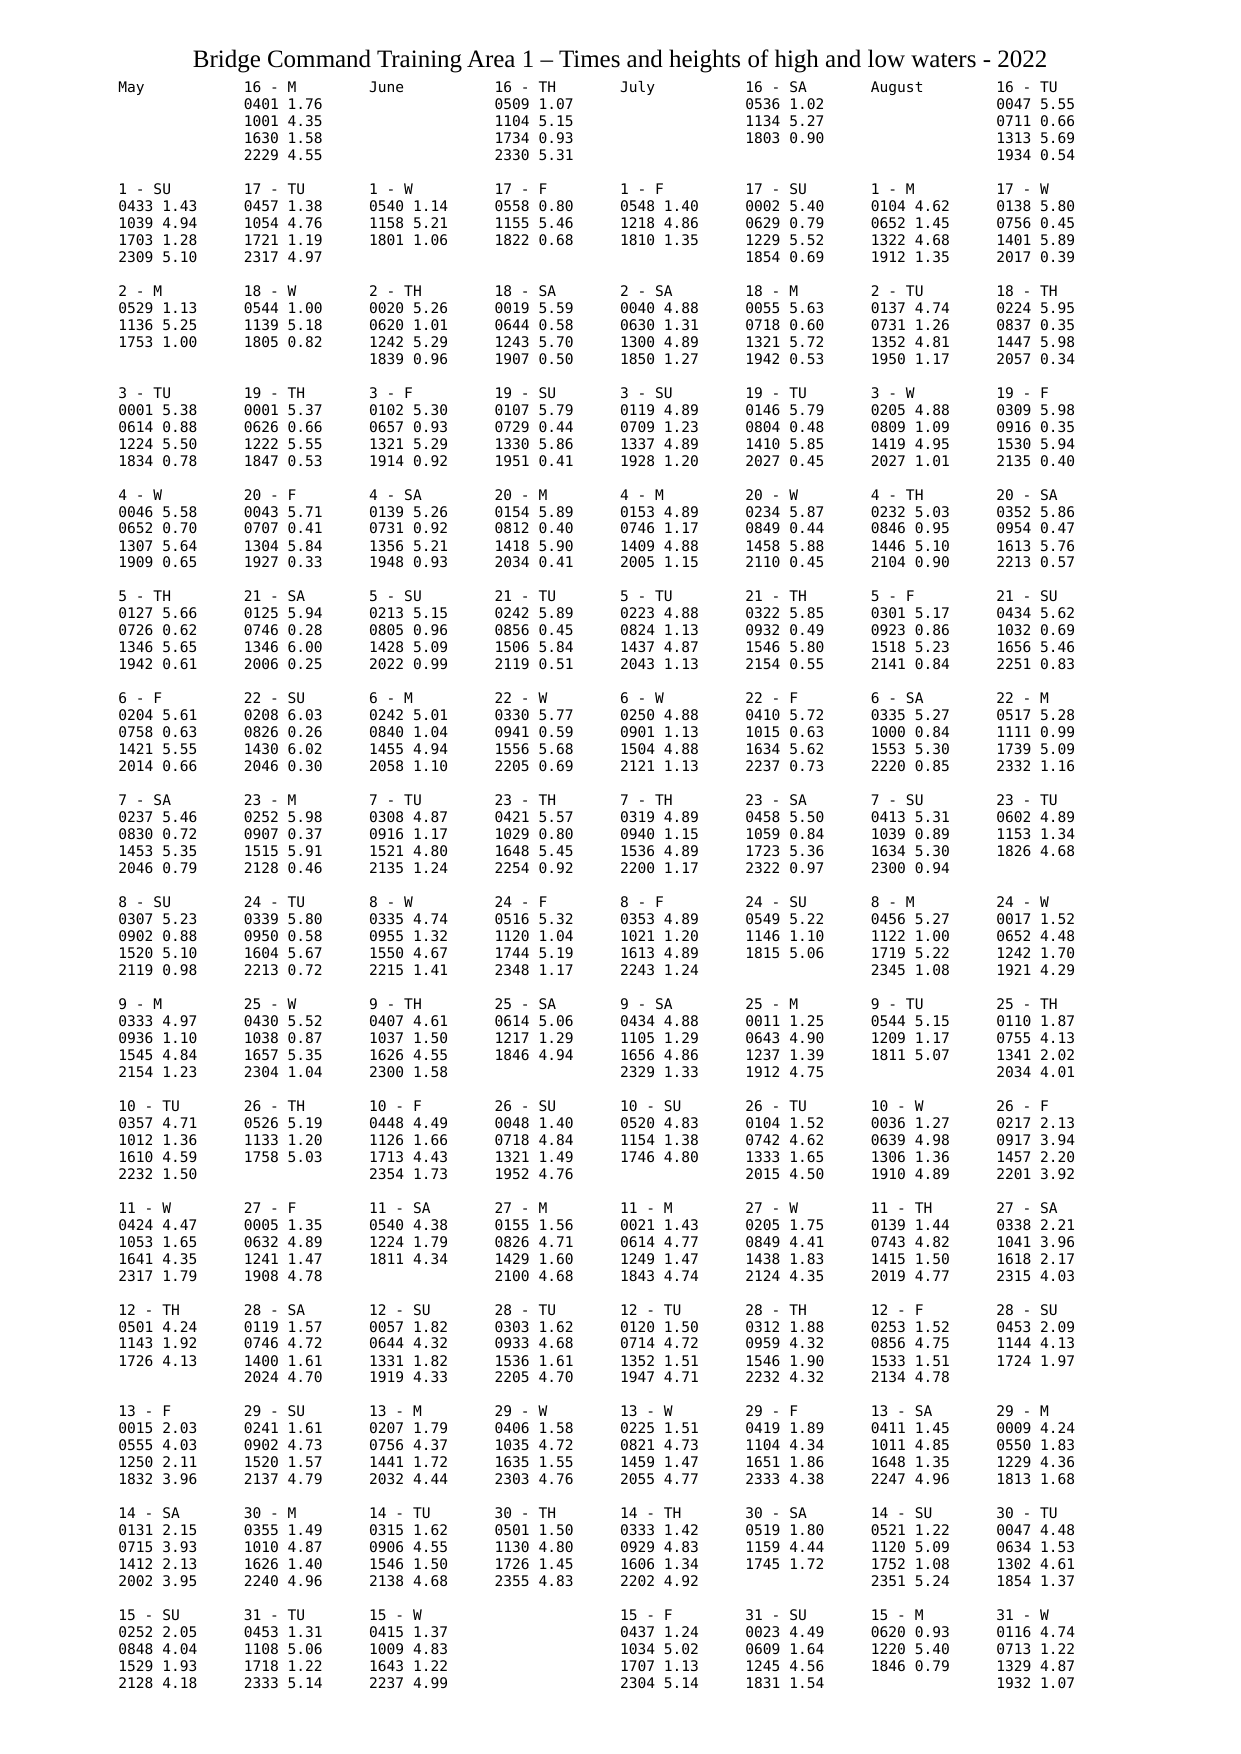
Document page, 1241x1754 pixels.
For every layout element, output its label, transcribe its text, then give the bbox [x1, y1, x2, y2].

text 1400 1.61 [243, 1352, 369, 1369]
text 0319 4.89 [620, 809, 745, 826]
text 1634 5.62 [745, 741, 871, 758]
text 0731 0.92 [369, 520, 494, 537]
text 0644 4.32 [369, 1335, 494, 1352]
text 1932 1.07 [996, 1675, 1122, 1692]
text 2232 4.32 [745, 1369, 871, 1386]
text 2100 4.68 [494, 1267, 620, 1284]
text 0252 5.98 [243, 809, 369, 826]
text 0335 4.74 [369, 911, 494, 928]
text 1010 4.87 [243, 1539, 369, 1556]
text 1130 4.80 [494, 1539, 620, 1556]
text 27 - F [243, 1199, 369, 1217]
text 0127 5.66 [118, 605, 243, 622]
text 1618 2.17 [996, 1251, 1122, 1267]
text 25 - SA [494, 996, 620, 1013]
text 1306 1.36 [871, 1149, 996, 1166]
text 0139 1.44 [871, 1217, 996, 1233]
text 2055 4.77 [620, 1471, 745, 1488]
text 0223 4.88 [620, 605, 745, 622]
text 25 - W [243, 996, 369, 1013]
text 6 - SA [871, 690, 996, 707]
text 1815 5.06 [745, 945, 871, 962]
text 2351 5.24 [871, 1573, 996, 1590]
text 0217 2.13 [996, 1115, 1122, 1132]
text 1134 5.27 [745, 113, 871, 130]
text 0333 1.42 [620, 1522, 745, 1539]
text 1229 5.52 [745, 232, 871, 249]
text 1034 5.02 [620, 1641, 745, 1658]
text 1826 4.68 [996, 843, 1122, 860]
text 0929 4.83 [620, 1539, 745, 1556]
text 13 - SA [871, 1403, 996, 1420]
text 1536 1.61 [494, 1352, 620, 1369]
text 12 - SU [369, 1301, 494, 1318]
text 1054 4.76 [243, 215, 369, 232]
text 14 - TH [620, 1505, 745, 1522]
text 1707 1.13 [620, 1658, 745, 1675]
text 0809 1.09 [871, 418, 996, 436]
text 1951 0.41 [494, 452, 620, 469]
text 1518 5.23 [871, 639, 996, 656]
text 1811 5.07 [871, 1047, 996, 1064]
text 1401 5.89 [996, 232, 1122, 249]
text 0458 5.50 [745, 809, 871, 826]
text 13 - F [118, 1403, 243, 1420]
text 2229 4.55 [243, 147, 369, 164]
text 1224 1.79 [369, 1233, 494, 1251]
text 1229 4.36 [996, 1454, 1122, 1471]
text 1847 0.53 [243, 452, 369, 469]
text 0756 4.37 [369, 1437, 494, 1454]
text 2213 0.72 [243, 962, 369, 979]
text 0933 4.68 [494, 1335, 620, 1352]
text 0119 4.89 [620, 402, 745, 418]
text 1651 1.86 [745, 1454, 871, 1471]
text 1410 5.85 [745, 436, 871, 452]
text 2006 0.25 [243, 656, 369, 673]
text 2154 0.55 [745, 656, 871, 673]
text 2243 1.24 [620, 962, 745, 979]
text 1 - W [369, 181, 494, 198]
text 0629 0.79 [745, 215, 871, 232]
text 10 - TU [118, 1098, 243, 1115]
text 16 - TH [494, 79, 620, 96]
text 14 - SU [871, 1505, 996, 1522]
text 1613 5.76 [996, 537, 1122, 554]
text 0308 4.87 [369, 809, 494, 826]
text 0805 0.96 [369, 622, 494, 639]
text 20 - W [745, 486, 871, 503]
text 17 - TU [243, 181, 369, 198]
text 1337 4.89 [620, 436, 745, 452]
text 15 - M [871, 1607, 996, 1624]
text 1746 4.80 [620, 1149, 745, 1166]
text 1641 4.35 [118, 1251, 243, 1267]
text 0303 1.62 [494, 1318, 620, 1335]
text 2 - TH [369, 283, 494, 300]
text 1927 0.33 [243, 554, 369, 571]
text 0154 5.89 [494, 503, 620, 520]
text 0609 1.64 [745, 1641, 871, 1658]
text 0057 1.82 [369, 1318, 494, 1335]
text 16 - M [243, 79, 369, 96]
text 0213 5.15 [369, 605, 494, 622]
text 1356 5.21 [369, 537, 494, 554]
text 0540 4.38 [369, 1217, 494, 1233]
text 4 - M [620, 486, 745, 503]
text 1723 5.36 [745, 843, 871, 860]
text 2300 1.58 [369, 1064, 494, 1081]
text 2355 4.83 [494, 1573, 620, 1590]
text 0410 5.72 [745, 707, 871, 724]
text 2201 3.92 [996, 1166, 1122, 1183]
text 0652 0.70 [118, 520, 243, 537]
text 1218 4.86 [620, 215, 745, 232]
text 1 - M [871, 181, 996, 198]
text 1409 4.88 [620, 537, 745, 554]
text 1948 0.93 [369, 554, 494, 571]
text 10 - SU [620, 1098, 745, 1115]
text 1237 1.39 [745, 1047, 871, 1064]
text 16 - TU [996, 79, 1122, 96]
text 30 - TH [494, 1505, 620, 1522]
text 0330 5.77 [494, 707, 620, 724]
text 2137 4.79 [243, 1471, 369, 1488]
text 1801 1.06 [369, 232, 494, 249]
text 0040 4.88 [620, 300, 745, 317]
text 0153 4.89 [620, 503, 745, 520]
text 0146 5.79 [745, 402, 871, 418]
text 2202 4.92 [620, 1573, 745, 1590]
text 0959 4.32 [745, 1335, 871, 1352]
text 13 - M [369, 1403, 494, 1420]
text 1843 4.74 [620, 1267, 745, 1284]
text 0104 1.52 [745, 1115, 871, 1132]
text 21 - TH [745, 588, 871, 605]
text 16 - SA [745, 79, 871, 96]
text 0021 1.43 [620, 1217, 745, 1233]
text 1321 5.29 [369, 436, 494, 452]
text 7 - SU [871, 792, 996, 809]
text 1249 1.47 [620, 1251, 745, 1267]
text 1745 1.72 [745, 1556, 871, 1573]
text 19 - TH [243, 384, 369, 402]
text 20 - M [494, 486, 620, 503]
text 18 - SA [494, 283, 620, 300]
text 8 - M [871, 894, 996, 911]
text 0849 0.44 [745, 520, 871, 537]
text 19 - SU [494, 384, 620, 402]
text 1648 1.35 [871, 1454, 996, 1471]
text 0726 0.62 [118, 622, 243, 639]
text 1839 0.96 [369, 351, 494, 368]
text 2237 0.73 [745, 758, 871, 775]
text 18 - M [745, 283, 871, 300]
text 1012 1.36 [118, 1132, 243, 1149]
text 8 - F [620, 894, 745, 911]
text 0731 1.26 [871, 317, 996, 334]
text 1952 4.76 [494, 1166, 620, 1183]
text 17 - SU [745, 181, 871, 198]
text 22 - SU [243, 690, 369, 707]
text 1108 5.06 [243, 1641, 369, 1658]
text 0954 0.47 [996, 520, 1122, 537]
text 1341 2.02 [996, 1047, 1122, 1064]
text 1217 1.29 [494, 1030, 620, 1047]
text 0626 0.66 [243, 418, 369, 436]
text 1656 4.86 [620, 1047, 745, 1064]
text 2104 0.90 [871, 554, 996, 571]
text 1739 5.09 [996, 741, 1122, 758]
text 0002 5.40 [745, 198, 871, 215]
text 0430 5.52 [243, 1013, 369, 1030]
text 1846 0.79 [871, 1658, 996, 1675]
text 1242 1.70 [996, 945, 1122, 962]
text 0718 4.84 [494, 1132, 620, 1149]
text 1822 0.68 [494, 232, 620, 249]
text 0155 1.56 [494, 1217, 620, 1233]
text 0715 3.93 [118, 1539, 243, 1556]
text 0315 1.62 [369, 1522, 494, 1539]
text 0104 4.62 [871, 198, 996, 215]
text 0644 0.58 [494, 317, 620, 334]
text 2322 0.97 [745, 860, 871, 877]
text 31 - TU [243, 1607, 369, 1624]
text 1928 1.20 [620, 452, 745, 469]
text 0019 5.59 [494, 300, 620, 317]
text 0614 0.88 [118, 418, 243, 436]
text 1 - SU [118, 181, 243, 198]
text 13 - W [620, 1403, 745, 1420]
text 0932 0.49 [745, 622, 871, 639]
text 1011 4.85 [871, 1437, 996, 1454]
text 1530 5.94 [996, 436, 1122, 452]
text 2057 0.34 [996, 351, 1122, 368]
text 1459 1.47 [620, 1454, 745, 1471]
text 0125 5.94 [243, 605, 369, 622]
text 1302 4.61 [996, 1556, 1122, 1573]
text 1437 4.87 [620, 639, 745, 656]
text 0713 1.22 [996, 1641, 1122, 1658]
text 0043 5.71 [243, 503, 369, 520]
text 1703 1.28 [118, 232, 243, 249]
text 0840 1.04 [369, 724, 494, 741]
text 1453 5.35 [118, 843, 243, 860]
text 0456 5.27 [871, 911, 996, 928]
text 1610 4.59 [118, 1149, 243, 1166]
text 0620 0.93 [871, 1624, 996, 1641]
text 1120 1.04 [494, 928, 620, 945]
text 1657 5.35 [243, 1047, 369, 1064]
text 6 - M [369, 690, 494, 707]
text 28 - SA [243, 1301, 369, 1318]
text 2220 0.85 [871, 758, 996, 775]
text 2247 4.96 [871, 1471, 996, 1488]
text 0005 1.35 [243, 1217, 369, 1233]
text 0620 1.01 [369, 317, 494, 334]
text 1656 5.46 [996, 639, 1122, 656]
text 0652 4.48 [996, 928, 1122, 945]
text 0729 0.44 [494, 418, 620, 436]
text 2315 4.03 [996, 1267, 1122, 1284]
text 3 - W [871, 384, 996, 402]
text 1533 1.51 [871, 1352, 996, 1369]
text 29 - W [494, 1403, 620, 1420]
text 0457 1.38 [243, 198, 369, 215]
text 0046 5.58 [118, 503, 243, 520]
text 1546 1.90 [745, 1352, 871, 1369]
text 0549 5.22 [745, 911, 871, 928]
text 2017 0.39 [996, 249, 1122, 266]
text 0102 5.30 [369, 402, 494, 418]
text 0017 1.52 [996, 911, 1122, 928]
text 0519 1.80 [745, 1522, 871, 1539]
text 0602 4.89 [996, 809, 1122, 826]
text 0821 4.73 [620, 1437, 745, 1454]
text 1606 1.34 [620, 1556, 745, 1573]
text 0205 4.88 [871, 402, 996, 418]
text 1504 4.88 [620, 741, 745, 758]
text 1209 1.17 [871, 1030, 996, 1047]
text 2232 1.50 [118, 1166, 243, 1183]
text 0434 5.62 [996, 605, 1122, 622]
text 1455 4.94 [369, 741, 494, 758]
text 11 - W [118, 1199, 243, 1217]
text 1035 4.72 [494, 1437, 620, 1454]
text 2046 0.30 [243, 758, 369, 775]
text 0657 0.93 [369, 418, 494, 436]
text 2043 1.13 [620, 656, 745, 673]
text 1429 1.60 [494, 1251, 620, 1267]
text 14 - TU [369, 1505, 494, 1522]
text 1300 4.89 [620, 334, 745, 351]
text 1245 4.56 [745, 1658, 871, 1675]
text 0434 4.88 [620, 1013, 745, 1030]
text 1721 1.19 [243, 232, 369, 249]
text 1 - F [620, 181, 745, 198]
text 0955 1.32 [369, 928, 494, 945]
text 0755 4.13 [996, 1030, 1122, 1047]
text 1441 1.72 [369, 1454, 494, 1471]
text 2128 4.18 [118, 1675, 243, 1692]
text 21 - TU [494, 588, 620, 605]
text 1059 0.84 [745, 826, 871, 843]
text 0936 1.10 [118, 1030, 243, 1047]
text 0322 5.85 [745, 605, 871, 622]
text 0020 5.26 [369, 300, 494, 317]
text 1352 4.81 [871, 334, 996, 351]
text 2254 0.92 [494, 860, 620, 877]
text 25 - M [745, 996, 871, 1013]
text 1144 4.13 [996, 1335, 1122, 1352]
text 2240 4.96 [243, 1573, 369, 1590]
text 0401 1.76 [243, 96, 369, 113]
text 0207 1.79 [369, 1420, 494, 1437]
text 1805 0.82 [243, 334, 369, 351]
text 0630 1.31 [620, 317, 745, 334]
text 0643 4.90 [745, 1030, 871, 1047]
text 1713 4.43 [369, 1149, 494, 1166]
text 0252 2.05 [118, 1624, 243, 1641]
text 4 - W [118, 486, 243, 503]
text 0718 0.60 [745, 317, 871, 334]
text 0548 1.40 [620, 198, 745, 215]
text 0253 1.52 [871, 1318, 996, 1335]
text 0237 5.46 [118, 809, 243, 826]
text 2110 0.45 [745, 554, 871, 571]
text 0307 5.23 [118, 911, 243, 928]
text 0406 1.58 [494, 1420, 620, 1437]
text May [118, 79, 243, 96]
text 15 - W [369, 1607, 494, 1624]
text 0916 0.35 [996, 418, 1122, 436]
text 0241 1.61 [243, 1420, 369, 1437]
text 11 - M [620, 1199, 745, 1217]
text 2345 1.08 [871, 962, 996, 979]
text 0856 0.45 [494, 622, 620, 639]
text 0509 1.07 [494, 96, 620, 113]
text 2134 4.78 [871, 1369, 996, 1386]
text 2215 1.41 [369, 962, 494, 979]
text 0756 0.45 [996, 215, 1122, 232]
text 1155 5.46 [494, 215, 620, 232]
text 1009 4.83 [369, 1641, 494, 1658]
text 1154 1.38 [620, 1132, 745, 1149]
text 1313 5.69 [996, 130, 1122, 147]
text 0001 5.38 [118, 402, 243, 418]
text 1250 2.11 [118, 1454, 243, 1471]
text 0529 1.13 [118, 300, 243, 317]
text 1719 5.22 [871, 945, 996, 962]
text 0848 4.04 [118, 1641, 243, 1658]
text 2138 4.68 [369, 1573, 494, 1590]
text 1934 0.54 [996, 147, 1122, 164]
text 2333 4.38 [745, 1471, 871, 1488]
text 26 - TU [745, 1098, 871, 1115]
text 2332 1.16 [996, 758, 1122, 775]
text 1536 4.89 [620, 843, 745, 860]
text 0941 0.59 [494, 724, 620, 741]
text 0555 4.03 [118, 1437, 243, 1454]
text 0023 4.49 [745, 1624, 871, 1641]
text 1734 0.93 [494, 130, 620, 147]
text 1105 1.29 [620, 1030, 745, 1047]
text 1331 1.82 [369, 1352, 494, 1369]
text 7 - TU [369, 792, 494, 809]
text 1321 1.49 [494, 1149, 620, 1166]
text 0116 4.74 [996, 1624, 1122, 1641]
text 1133 1.20 [243, 1132, 369, 1149]
text 0413 5.31 [871, 809, 996, 826]
text July [620, 79, 745, 96]
text 4 - TH [871, 486, 996, 503]
text 1039 0.89 [871, 826, 996, 843]
text 0119 1.57 [243, 1318, 369, 1335]
text 1521 4.80 [369, 843, 494, 860]
text 4 - SA [369, 486, 494, 503]
text 0204 5.61 [118, 707, 243, 724]
text 0309 5.98 [996, 402, 1122, 418]
text 0501 4.24 [118, 1318, 243, 1335]
text 1136 5.25 [118, 317, 243, 334]
text 0830 0.72 [118, 826, 243, 843]
text 0001 5.37 [243, 402, 369, 418]
text 0743 4.82 [871, 1233, 996, 1251]
text 1428 5.09 [369, 639, 494, 656]
text 1520 5.10 [118, 945, 243, 962]
text 1421 5.55 [118, 741, 243, 758]
text 0711 0.66 [996, 113, 1122, 130]
text 1029 0.80 [494, 826, 620, 843]
text 1950 1.17 [871, 351, 996, 368]
text 0312 1.88 [745, 1318, 871, 1335]
text 1104 4.34 [745, 1437, 871, 1454]
text 20 - F [243, 486, 369, 503]
text June [369, 79, 494, 96]
text 23 - TH [494, 792, 620, 809]
text 2309 5.10 [118, 249, 243, 266]
text 0517 5.28 [996, 707, 1122, 724]
text 0415 1.37 [369, 1624, 494, 1641]
text 2300 0.94 [871, 860, 996, 877]
text 2032 4.44 [369, 1471, 494, 1488]
text 1122 1.00 [871, 928, 996, 945]
text 1446 5.10 [871, 537, 996, 554]
text 0804 0.48 [745, 418, 871, 436]
text 1910 4.89 [871, 1166, 996, 1183]
text 0826 0.26 [243, 724, 369, 741]
text 21 - SA [243, 588, 369, 605]
text 7 - TH [620, 792, 745, 809]
text 1546 5.80 [745, 639, 871, 656]
text 2027 0.45 [745, 452, 871, 469]
text 27 - M [494, 1199, 620, 1217]
text 0131 2.15 [118, 1522, 243, 1539]
text 1854 0.69 [745, 249, 871, 266]
text 1545 4.84 [118, 1047, 243, 1064]
text 2119 0.98 [118, 962, 243, 979]
text 1457 2.20 [996, 1149, 1122, 1166]
text 1630 1.58 [243, 130, 369, 147]
text 0907 0.37 [243, 826, 369, 843]
text 1909 0.65 [118, 554, 243, 571]
text 1515 5.91 [243, 843, 369, 860]
text 1626 4.55 [369, 1047, 494, 1064]
text 0742 4.62 [745, 1132, 871, 1149]
text 17 - F [494, 181, 620, 198]
text 12 - TH [118, 1301, 243, 1318]
text 1811 4.34 [369, 1251, 494, 1267]
text 1307 5.64 [118, 537, 243, 554]
text 18 - W [243, 283, 369, 300]
text 0242 5.89 [494, 605, 620, 622]
text 0224 5.95 [996, 300, 1122, 317]
text 2027 1.01 [871, 452, 996, 469]
text 2205 0.69 [494, 758, 620, 775]
text 0407 4.61 [369, 1013, 494, 1030]
text 0812 0.40 [494, 520, 620, 537]
text 15 - SU [118, 1607, 243, 1624]
text 1803 0.90 [745, 130, 871, 147]
text 29 - F [745, 1403, 871, 1420]
text 1415 1.50 [871, 1251, 996, 1267]
text 2329 1.33 [620, 1064, 745, 1081]
text 0520 4.83 [620, 1115, 745, 1132]
text 1726 4.13 [118, 1352, 243, 1369]
text 0652 1.45 [871, 215, 996, 232]
text 1726 1.45 [494, 1556, 620, 1573]
text 1834 0.78 [118, 452, 243, 469]
text 2237 4.99 [369, 1675, 494, 1692]
text 30 - TU [996, 1505, 1122, 1522]
text 2213 0.57 [996, 554, 1122, 571]
text 1321 5.72 [745, 334, 871, 351]
text 2121 1.13 [620, 758, 745, 775]
text 25 - TH [996, 996, 1122, 1013]
text 27 - W [745, 1199, 871, 1217]
text 0055 5.63 [745, 300, 871, 317]
text 0746 4.72 [243, 1335, 369, 1352]
text 1032 0.69 [996, 622, 1122, 639]
text 0826 4.71 [494, 1233, 620, 1251]
text 0036 1.27 [871, 1115, 996, 1132]
text 0902 4.73 [243, 1437, 369, 1454]
text 11 - SA [369, 1199, 494, 1217]
text 0709 1.23 [620, 418, 745, 436]
text 1643 1.22 [369, 1658, 494, 1675]
text 0746 0.28 [243, 622, 369, 639]
text 26 - SU [494, 1098, 620, 1115]
text 1447 5.98 [996, 334, 1122, 351]
text 0335 5.27 [871, 707, 996, 724]
text 1143 1.92 [118, 1335, 243, 1352]
text 1752 1.08 [871, 1556, 996, 1573]
text 0015 2.03 [118, 1420, 243, 1437]
text 0437 1.24 [620, 1624, 745, 1641]
text 1039 4.94 [118, 215, 243, 232]
text 2024 4.70 [243, 1369, 369, 1386]
text 1942 0.53 [745, 351, 871, 368]
text 6 - W [620, 690, 745, 707]
text 0208 6.03 [243, 707, 369, 724]
text 0242 5.01 [369, 707, 494, 724]
text 1418 5.90 [494, 537, 620, 554]
text 0137 4.74 [871, 300, 996, 317]
text 20 - SA [996, 486, 1122, 503]
text 0110 1.87 [996, 1013, 1122, 1030]
text 0521 1.22 [871, 1522, 996, 1539]
text 0558 0.80 [494, 198, 620, 215]
text 12 - F [871, 1301, 996, 1318]
text 27 - SA [996, 1199, 1122, 1217]
text 8 - SU [118, 894, 243, 911]
text 3 - TU [118, 384, 243, 402]
text 2303 4.76 [494, 1471, 620, 1488]
text 1753 1.00 [118, 334, 243, 351]
text 2119 0.51 [494, 656, 620, 673]
text 0849 4.41 [745, 1233, 871, 1251]
text 10 - W [871, 1098, 996, 1115]
text 2014 0.66 [118, 758, 243, 775]
text 0758 0.63 [118, 724, 243, 741]
text 0544 5.15 [871, 1013, 996, 1030]
text 1021 1.20 [620, 928, 745, 945]
text 0448 4.49 [369, 1115, 494, 1132]
text 2128 0.46 [243, 860, 369, 877]
text 24 - TU [243, 894, 369, 911]
text 0433 1.43 [118, 198, 243, 215]
text 1412 2.13 [118, 1556, 243, 1573]
text 0550 1.83 [996, 1437, 1122, 1454]
text 1626 1.40 [243, 1556, 369, 1573]
text 0707 0.41 [243, 520, 369, 537]
text 1053 1.65 [118, 1233, 243, 1251]
text 0917 3.94 [996, 1132, 1122, 1149]
text 1546 1.50 [369, 1556, 494, 1573]
text 19 - F [996, 384, 1122, 402]
text 0339 5.80 [243, 911, 369, 928]
text 0048 1.40 [494, 1115, 620, 1132]
text 2034 4.01 [996, 1064, 1122, 1081]
text 0357 4.71 [118, 1115, 243, 1132]
text 1139 5.18 [243, 317, 369, 334]
text 2141 0.84 [871, 656, 996, 673]
text 1850 1.27 [620, 351, 745, 368]
text 0632 4.89 [243, 1233, 369, 1251]
text 2 - TU [871, 283, 996, 300]
text 0250 4.88 [620, 707, 745, 724]
text 1912 1.35 [871, 249, 996, 266]
text 0614 4.77 [620, 1233, 745, 1251]
text 26 - F [996, 1098, 1122, 1115]
text 2304 1.04 [243, 1064, 369, 1081]
text 1648 5.45 [494, 843, 620, 860]
text 2002 3.95 [118, 1573, 243, 1590]
text 1346 6.00 [243, 639, 369, 656]
text 2046 0.79 [118, 860, 243, 877]
text 0107 5.79 [494, 402, 620, 418]
text 29 - M [996, 1403, 1122, 1420]
text 1635 1.55 [494, 1454, 620, 1471]
text 1224 5.50 [118, 436, 243, 452]
text 2135 0.40 [996, 452, 1122, 469]
text 12 - TU [620, 1301, 745, 1318]
text 0516 5.32 [494, 911, 620, 928]
text 0526 5.19 [243, 1115, 369, 1132]
text 5 - TH [118, 588, 243, 605]
text 0138 5.80 [996, 198, 1122, 215]
text 0424 4.47 [118, 1217, 243, 1233]
text 5 - SU [369, 588, 494, 605]
text 21 - SU [996, 588, 1122, 605]
text 1604 5.67 [243, 945, 369, 962]
text 1520 1.57 [243, 1454, 369, 1471]
text 2005 1.15 [620, 554, 745, 571]
text 9 - M [118, 996, 243, 1013]
text 10 - F [369, 1098, 494, 1115]
text 0421 5.57 [494, 809, 620, 826]
text 0746 1.17 [620, 520, 745, 537]
text 1430 6.02 [243, 741, 369, 758]
text 1419 4.95 [871, 436, 996, 452]
text 2330 5.31 [494, 147, 620, 164]
text 0047 4.48 [996, 1522, 1122, 1539]
text 24 - F [494, 894, 620, 911]
text 1810 1.35 [620, 232, 745, 249]
text August [871, 79, 996, 96]
text 17 - W [996, 181, 1122, 198]
text 1718 1.22 [243, 1658, 369, 1675]
text 2124 4.35 [745, 1267, 871, 1284]
text 1220 5.40 [871, 1641, 996, 1658]
text 2348 1.17 [494, 962, 620, 979]
text 26 - TH [243, 1098, 369, 1115]
text 0902 0.88 [118, 928, 243, 945]
text 0453 1.31 [243, 1624, 369, 1641]
text 1744 5.19 [494, 945, 620, 962]
text 2135 1.24 [369, 860, 494, 877]
text 28 - TH [745, 1301, 871, 1318]
text 0923 0.86 [871, 622, 996, 639]
text 1015 0.63 [745, 724, 871, 741]
text 0139 5.26 [369, 503, 494, 520]
text 1243 5.70 [494, 334, 620, 351]
text 0639 4.98 [871, 1132, 996, 1149]
text 1333 1.65 [745, 1149, 871, 1166]
text 1304 5.84 [243, 537, 369, 554]
text 0120 1.50 [620, 1318, 745, 1335]
text 0544 1.00 [243, 300, 369, 317]
text 5 - F [871, 588, 996, 605]
text 1158 5.21 [369, 215, 494, 232]
text 1846 4.94 [494, 1047, 620, 1064]
text 1159 4.44 [745, 1539, 871, 1556]
text 1907 0.50 [494, 351, 620, 368]
text 2058 1.10 [369, 758, 494, 775]
text 1000 0.84 [871, 724, 996, 741]
text 1724 1.97 [996, 1352, 1122, 1369]
text 1038 0.87 [243, 1030, 369, 1047]
text 0009 4.24 [996, 1420, 1122, 1437]
text 1506 5.84 [494, 639, 620, 656]
text 1832 3.96 [118, 1471, 243, 1488]
text 0411 1.45 [871, 1420, 996, 1437]
text 30 - SA [745, 1505, 871, 1522]
text 9 - TH [369, 996, 494, 1013]
text 0355 1.49 [243, 1522, 369, 1539]
text 15 - F [620, 1607, 745, 1624]
text 0837 0.35 [996, 317, 1122, 334]
text 14 - SA [118, 1505, 243, 1522]
text 1037 1.50 [369, 1030, 494, 1047]
text 0301 5.17 [871, 605, 996, 622]
text 1919 4.33 [369, 1369, 494, 1386]
text 0940 1.15 [620, 826, 745, 843]
text 1556 5.68 [494, 741, 620, 758]
text 0011 1.25 [745, 1013, 871, 1030]
text 1146 1.10 [745, 928, 871, 945]
text 2015 4.50 [745, 1166, 871, 1183]
text 1831 1.54 [745, 1675, 871, 1692]
text 11 - TH [871, 1199, 996, 1217]
text 19 - TU [745, 384, 871, 402]
text 22 - M [996, 690, 1122, 707]
text 2 - SA [620, 283, 745, 300]
text 31 - SU [745, 1607, 871, 1624]
text 28 - SU [996, 1301, 1122, 1318]
text 1529 1.93 [118, 1658, 243, 1675]
text 0916 1.17 [369, 826, 494, 843]
text 0205 1.75 [745, 1217, 871, 1233]
text 1813 1.68 [996, 1471, 1122, 1488]
text 0501 1.50 [494, 1522, 620, 1539]
text 1921 4.29 [996, 962, 1122, 979]
text 0232 5.03 [871, 503, 996, 520]
text 1942 0.61 [118, 656, 243, 673]
text 1458 5.88 [745, 537, 871, 554]
text 1758 5.03 [243, 1149, 369, 1166]
text 2022 0.99 [369, 656, 494, 673]
text 23 - TU [996, 792, 1122, 809]
text 1553 5.30 [871, 741, 996, 758]
text 2 - M [118, 283, 243, 300]
text 1126 1.66 [369, 1132, 494, 1149]
text 0950 0.58 [243, 928, 369, 945]
text 0540 1.14 [369, 198, 494, 215]
text 23 - M [243, 792, 369, 809]
text 2019 4.77 [871, 1267, 996, 1284]
text 2304 5.14 [620, 1675, 745, 1692]
text 24 - W [996, 894, 1122, 911]
text 30 - M [243, 1505, 369, 1522]
text 1001 4.35 [243, 113, 369, 130]
text 2251 0.83 [996, 656, 1122, 673]
text 1438 1.83 [745, 1251, 871, 1267]
text 0419 1.89 [745, 1420, 871, 1437]
text 9 - SA [620, 996, 745, 1013]
text 0234 5.87 [745, 503, 871, 520]
text 1222 5.55 [243, 436, 369, 452]
text 1352 1.51 [620, 1352, 745, 1369]
text 0901 1.13 [620, 724, 745, 741]
text 1346 5.65 [118, 639, 243, 656]
text 0536 1.02 [745, 96, 871, 113]
text 1912 4.75 [745, 1064, 871, 1081]
text 0333 4.97 [118, 1013, 243, 1030]
text 22 - F [745, 690, 871, 707]
text 1041 3.96 [996, 1233, 1122, 1251]
text 1550 4.67 [369, 945, 494, 962]
text 2034 0.41 [494, 554, 620, 571]
text 1322 4.68 [871, 232, 996, 249]
text 2317 4.97 [243, 249, 369, 266]
text 9 - TU [871, 996, 996, 1013]
text 2205 4.70 [494, 1369, 620, 1386]
text 0856 4.75 [871, 1335, 996, 1352]
text 0352 5.86 [996, 503, 1122, 520]
text 1104 5.15 [494, 113, 620, 130]
text 1634 5.30 [871, 843, 996, 860]
text 5 - TU [620, 588, 745, 605]
text 29 - SU [243, 1403, 369, 1420]
text 0634 1.53 [996, 1539, 1122, 1556]
text 0338 2.21 [996, 1217, 1122, 1233]
text 1854 1.37 [996, 1573, 1122, 1590]
text 2154 1.23 [118, 1064, 243, 1081]
text 1947 4.71 [620, 1369, 745, 1386]
text 28 - TU [494, 1301, 620, 1318]
text 8 - W [369, 894, 494, 911]
text 2333 5.14 [243, 1675, 369, 1692]
text 0353 4.89 [620, 911, 745, 928]
text 0453 2.09 [996, 1318, 1122, 1335]
text 0047 5.55 [996, 96, 1122, 113]
text 2354 1.73 [369, 1166, 494, 1183]
text 0846 0.95 [871, 520, 996, 537]
text 1613 4.89 [620, 945, 745, 962]
text 31 - W [996, 1607, 1122, 1624]
text 1241 1.47 [243, 1251, 369, 1267]
text 1914 0.92 [369, 452, 494, 469]
text 2317 1.79 [118, 1267, 243, 1284]
text 1111 0.99 [996, 724, 1122, 741]
text 1329 4.87 [996, 1658, 1122, 1675]
text 3 - SU [620, 384, 745, 402]
text 1242 5.29 [369, 334, 494, 351]
text 1908 4.78 [243, 1267, 369, 1284]
text 1153 1.34 [996, 826, 1122, 843]
text 7 - SA [118, 792, 243, 809]
text 3 - F [369, 384, 494, 402]
text 24 - SU [745, 894, 871, 911]
text 1120 5.09 [871, 1539, 996, 1556]
text 18 - TH [996, 283, 1122, 300]
text 22 - W [494, 690, 620, 707]
text 0714 4.72 [620, 1335, 745, 1352]
text 0614 5.06 [494, 1013, 620, 1030]
text 6 - F [118, 690, 243, 707]
text 1330 5.86 [494, 436, 620, 452]
text 0906 4.55 [369, 1539, 494, 1556]
text 23 - SA [745, 792, 871, 809]
text 2200 1.17 [620, 860, 745, 877]
text 0824 1.13 [620, 622, 745, 639]
text 0225 1.51 [620, 1420, 745, 1437]
